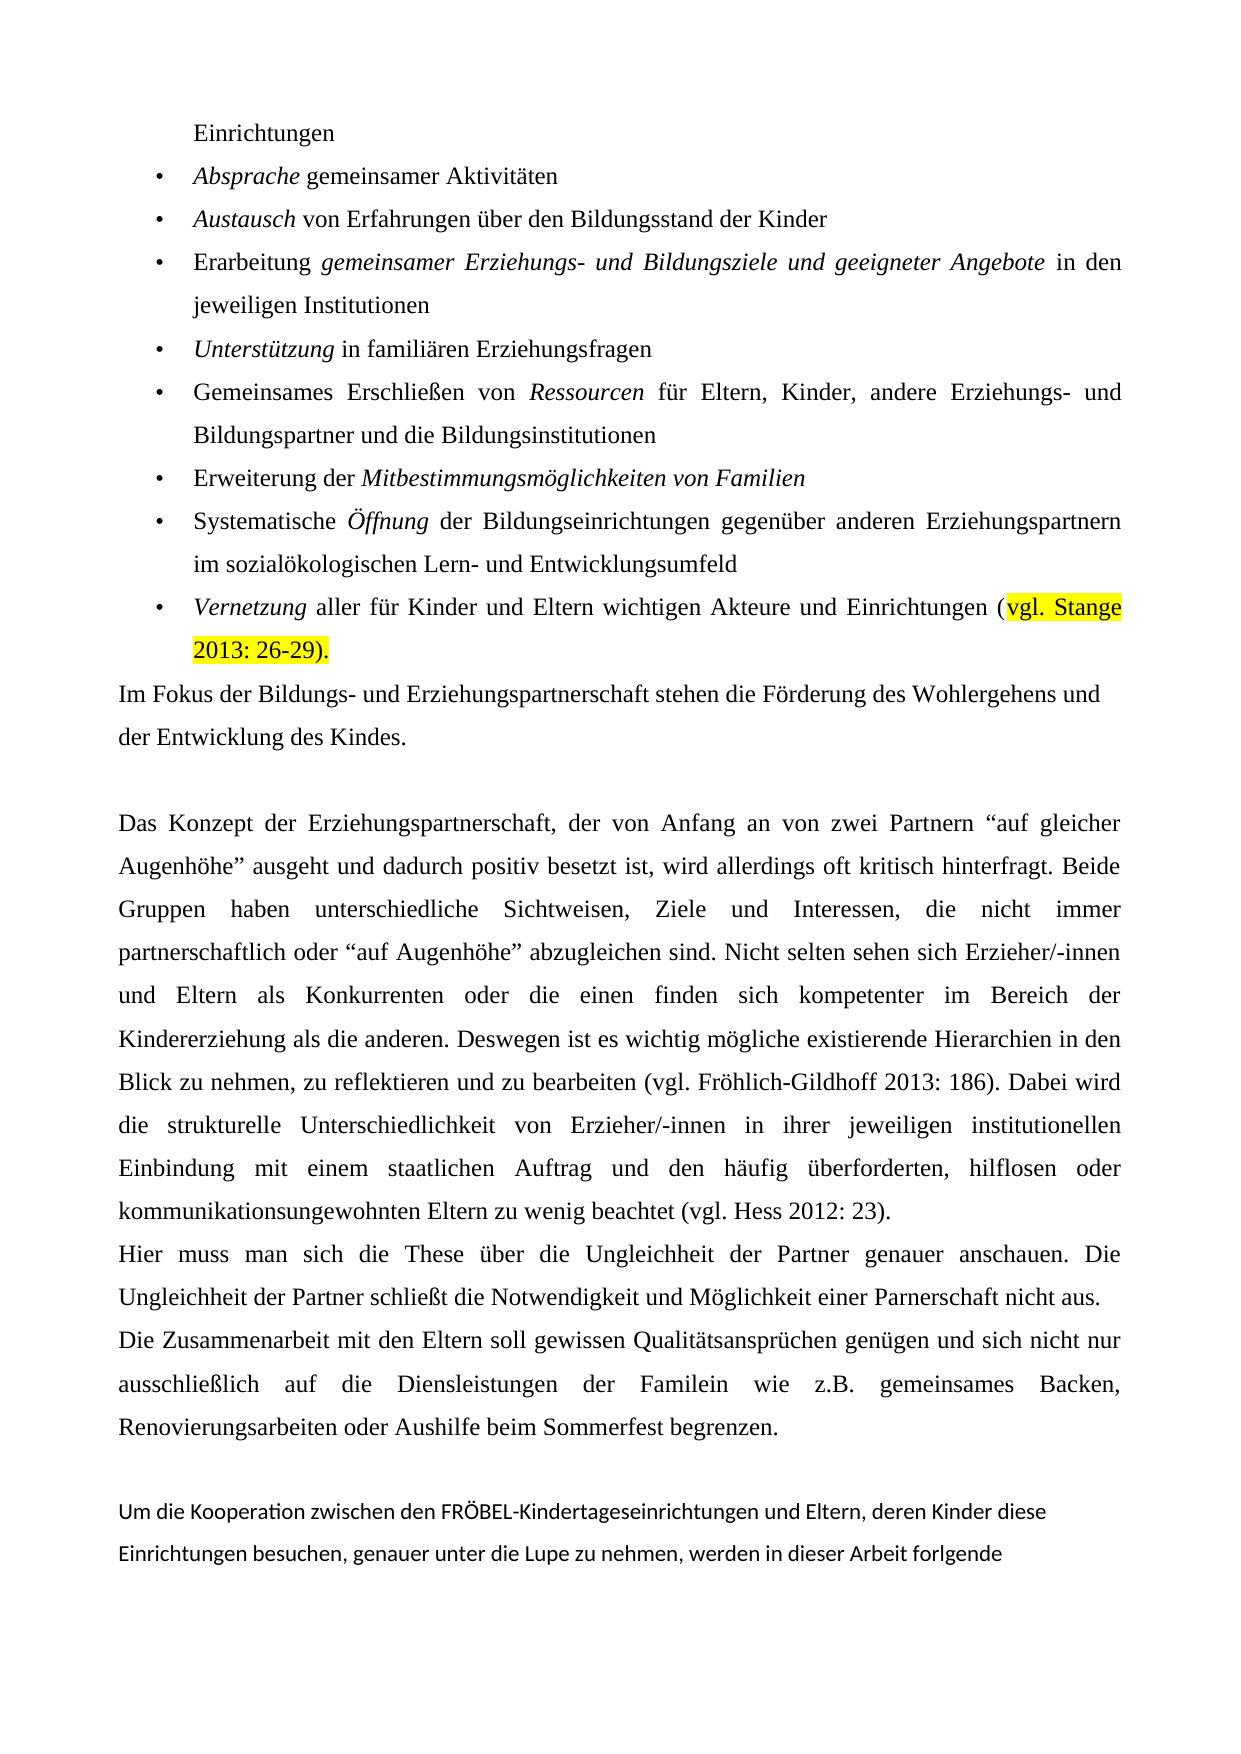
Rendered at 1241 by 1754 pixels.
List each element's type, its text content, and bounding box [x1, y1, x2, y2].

list Unterstützung in familiären Erziehungsfragen [156, 334, 1122, 362]
text Die Zusammenarbeit mit den Eltern soll gewissen Qualitätsansprüchen genügen und sich nicht nur ausschließlich auf die Diensleistungen der Familein wie z.B. gemeinsames Backen, Renovierungsarbeiten oder Aushilfe beim Sommerfest begrenzen. [118, 1326, 1122, 1441]
list Erarbeitung gemeinsamer Erziehungs- und Bildungsziele und geeigneter Angebote in den jeweiligen Institutionen [156, 247, 1122, 319]
list Gemeinsames Erschließen von Ressourcen für Eltern, Kinder, andere Erziehungs- und Bildungspartner und die Bildungsinstitutionen [156, 377, 1122, 449]
text Hier muss man sich die These über die Ungleichheit der Partner genauer anschauen. Die Ungleichheit der Partner schließt die Notwendigkeit und Möglichkeit einer Parnerschaft nicht aus. [118, 1239, 1122, 1311]
text Um die Kooperation zwischen den FRÖBEL-Kindertageseinrichtungen und Eltern, deren Kinder diese Einrichtungen besuchen, genauer unter die Lupe zu nehmen, werden in dieser Arbeit forlgende [118, 1497, 1122, 1567]
list Einrichtungen [156, 118, 1122, 147]
list Vernetzung aller für Kinder und Eltern wichtigen Akteure und Einrichtungen (vgl. Stange 2013: 26-29). [156, 592, 1122, 664]
list Absprache gemeinsamer Aktivitäten [156, 161, 1122, 190]
text Im Fokus der Bildungs- und Erziehungspartnerschaft stehen die Förderung des Wohlergehens und der Entwicklung des Kindes. [118, 679, 1122, 751]
list Systematische Öffnung der Bildungseinrichtungen gegenüber anderen Erziehungspartnern im sozialökologischen Lern- und Entwicklungsumfeld [156, 506, 1122, 578]
list Erweiterung der Mitbestimmungsmöglichkeiten von Familien [156, 463, 1122, 492]
text Das Konzept der Erziehungspartnerschaft, der von Anfang an von zwei Partnern “auf gleicher Augenhöhe” ausgeht und dadurch positiv besetzt ist, wird allerdings oft kritisch hinterfragt. Beide Gruppen haben unterschiedliche Sichtweisen, Ziele und Interessen, die nicht immer partnerschaftlich oder “auf Augenhöhe” abzugleichen sind. Nicht selten sehen sich Erzieher/-innen und Eltern als Konkurrenten oder die einen finden sich kompetenter im Bereich der Kindererziehung als die anderen. Deswegen ist es wichtig mögliche existierende Hierarchien in den Blick zu nehmen, zu reflektieren und zu bearbeiten (vgl. Fröhlich-Gildhoff 2013: 186). Dabei wird die strukturelle Unterschiedlichkeit von Erzieher/-innen in ihrer jeweiligen institutionellen Einbindung mit einem staatlichen Auftrag und den häufig überforderten, hilflosen oder kommunikationsungewohnten Eltern zu wenig beachtet (vgl. Hess 2012: 23). [118, 808, 1122, 1225]
list Austausch von Erfahrungen über den Bildungsstand der Kinder [156, 204, 1122, 233]
